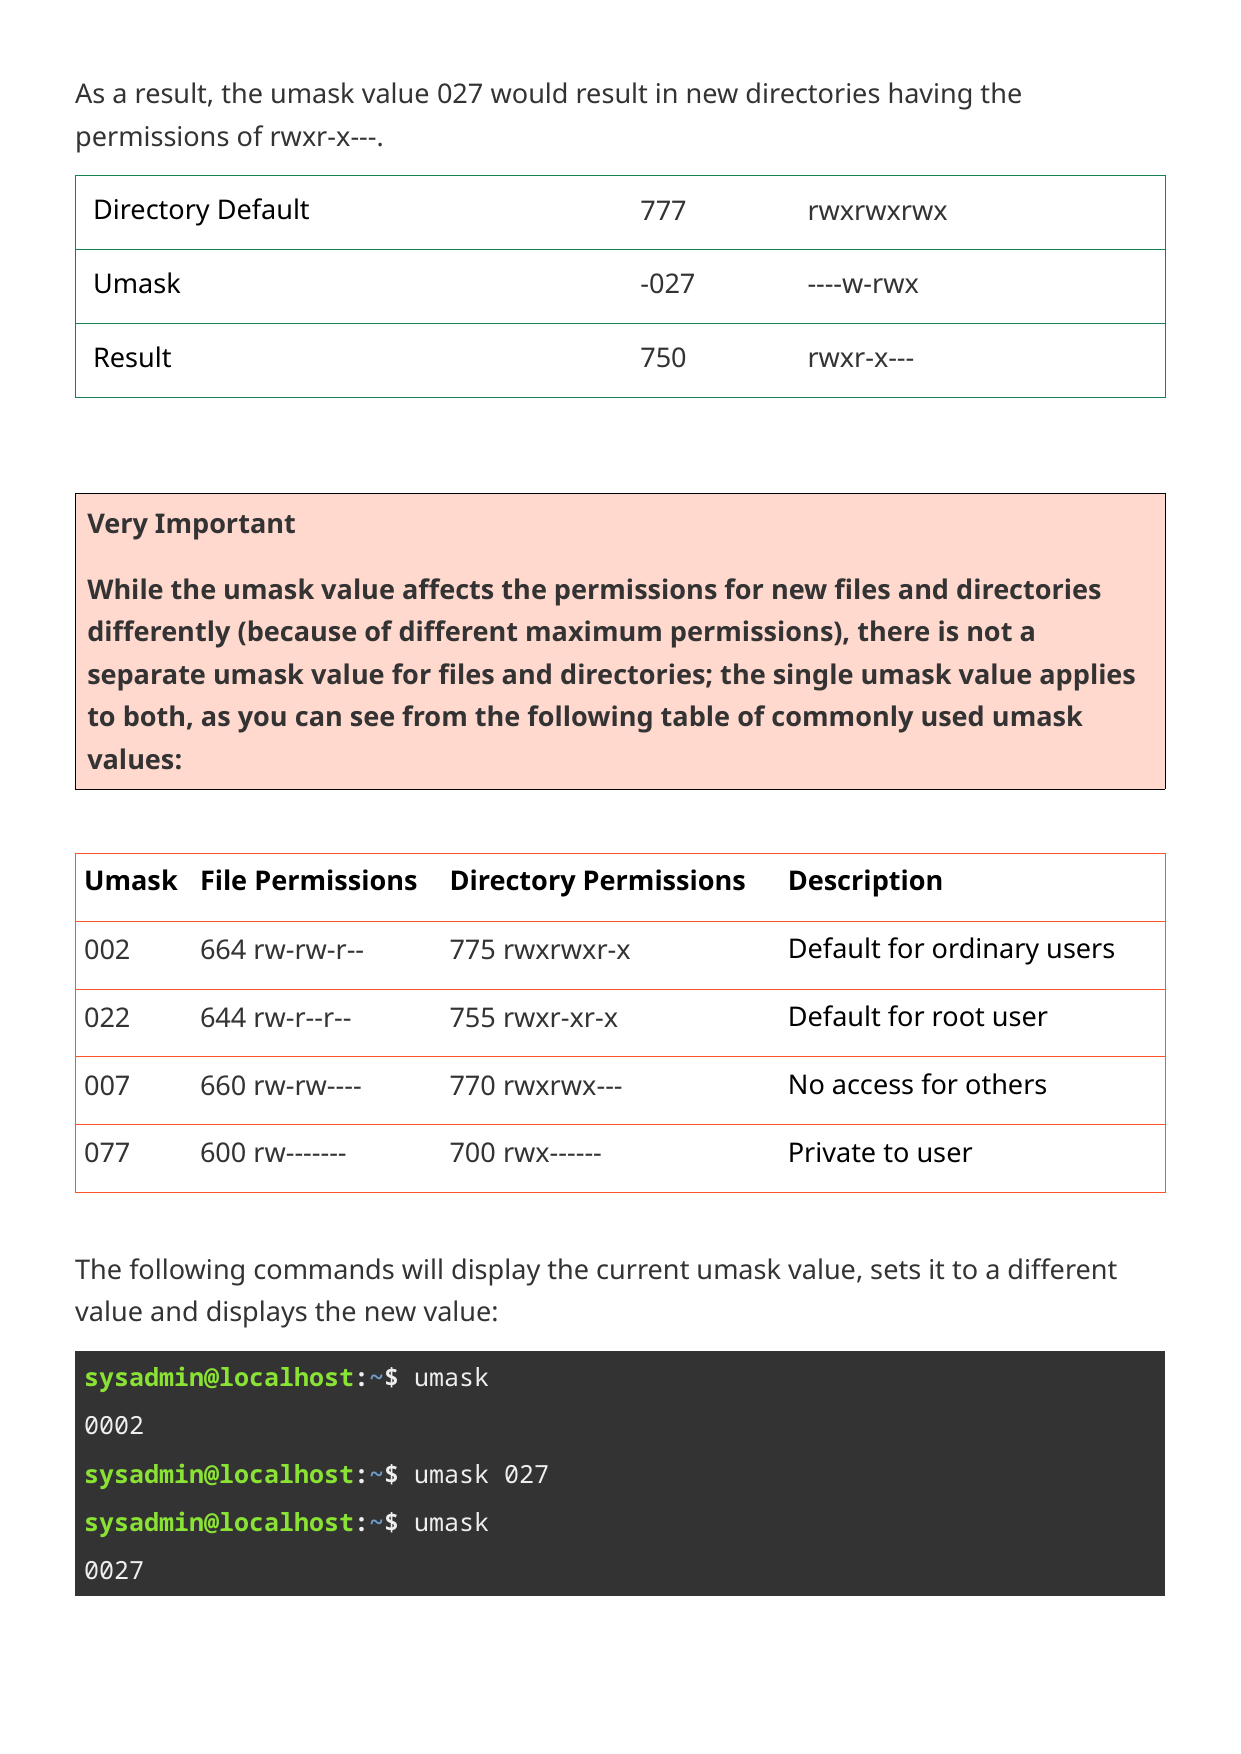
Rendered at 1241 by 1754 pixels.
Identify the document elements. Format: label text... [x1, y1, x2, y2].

text sysadmin@localhost:~$ umask [75, 1496, 1165, 1539]
table_cell ----w-rwx [789, 250, 1165, 323]
table_cell 002 [76, 922, 191, 988]
table_cell 022 [76, 990, 191, 1056]
table_cell Result [76, 324, 622, 397]
table_cell 600 rw------- [191, 1125, 440, 1192]
text Very Important [76, 494, 1165, 542]
table_cell 664 rw-rw-r-- [191, 922, 440, 988]
text 0002 [75, 1399, 1165, 1442]
table_cell 644 rw-r--r-- [191, 990, 440, 1056]
text While the umask value affects the permissions for new files and directories differently (because of different maximum permissions), there is not a separate umask value for files and directories; the single umask value applies to both, as you can see from the following table of commonly used umask values: [76, 558, 1165, 789]
table_header File Permissions [191, 854, 440, 921]
table_cell -027 [622, 250, 789, 323]
table_header 777 [622, 176, 789, 249]
table_cell Private to user [779, 1125, 1165, 1192]
text As a result, the umask value 027 would result in new directories having the permissions of rwxr-x---. [75, 75, 1165, 154]
table_header Directory Permissions [440, 854, 779, 921]
table_cell Default for root user [779, 990, 1165, 1056]
table_cell 755 rwxr-xr-x [440, 990, 779, 1056]
table_cell No access for others [779, 1057, 1165, 1124]
table_cell 775 rwxrwxr-x [440, 922, 779, 988]
table_cell 077 [76, 1125, 191, 1192]
table_cell 660 rw-rw---- [191, 1057, 440, 1124]
text sysadmin@localhost:~$ umask [75, 1351, 1165, 1394]
text The following commands will display the current umask value, sets it to a different value and displays the new value: [75, 1250, 1165, 1329]
table_header Description [779, 854, 1165, 921]
text 0027 [75, 1544, 1165, 1596]
table_cell 750 [622, 324, 789, 397]
table_cell Umask [76, 250, 622, 323]
table_header Umask [76, 854, 191, 921]
table_header rwxrwxrwx [789, 176, 1165, 249]
text sysadmin@localhost:~$ umask 027 [75, 1447, 1165, 1490]
table_header Directory Default [76, 176, 622, 249]
table_cell 700 rwx------ [440, 1125, 779, 1192]
table_cell 007 [76, 1057, 191, 1124]
table_cell 770 rwxrwx--- [440, 1057, 779, 1124]
table_cell rwxr-x--- [789, 324, 1165, 397]
table_cell Default for ordinary users [779, 922, 1165, 988]
